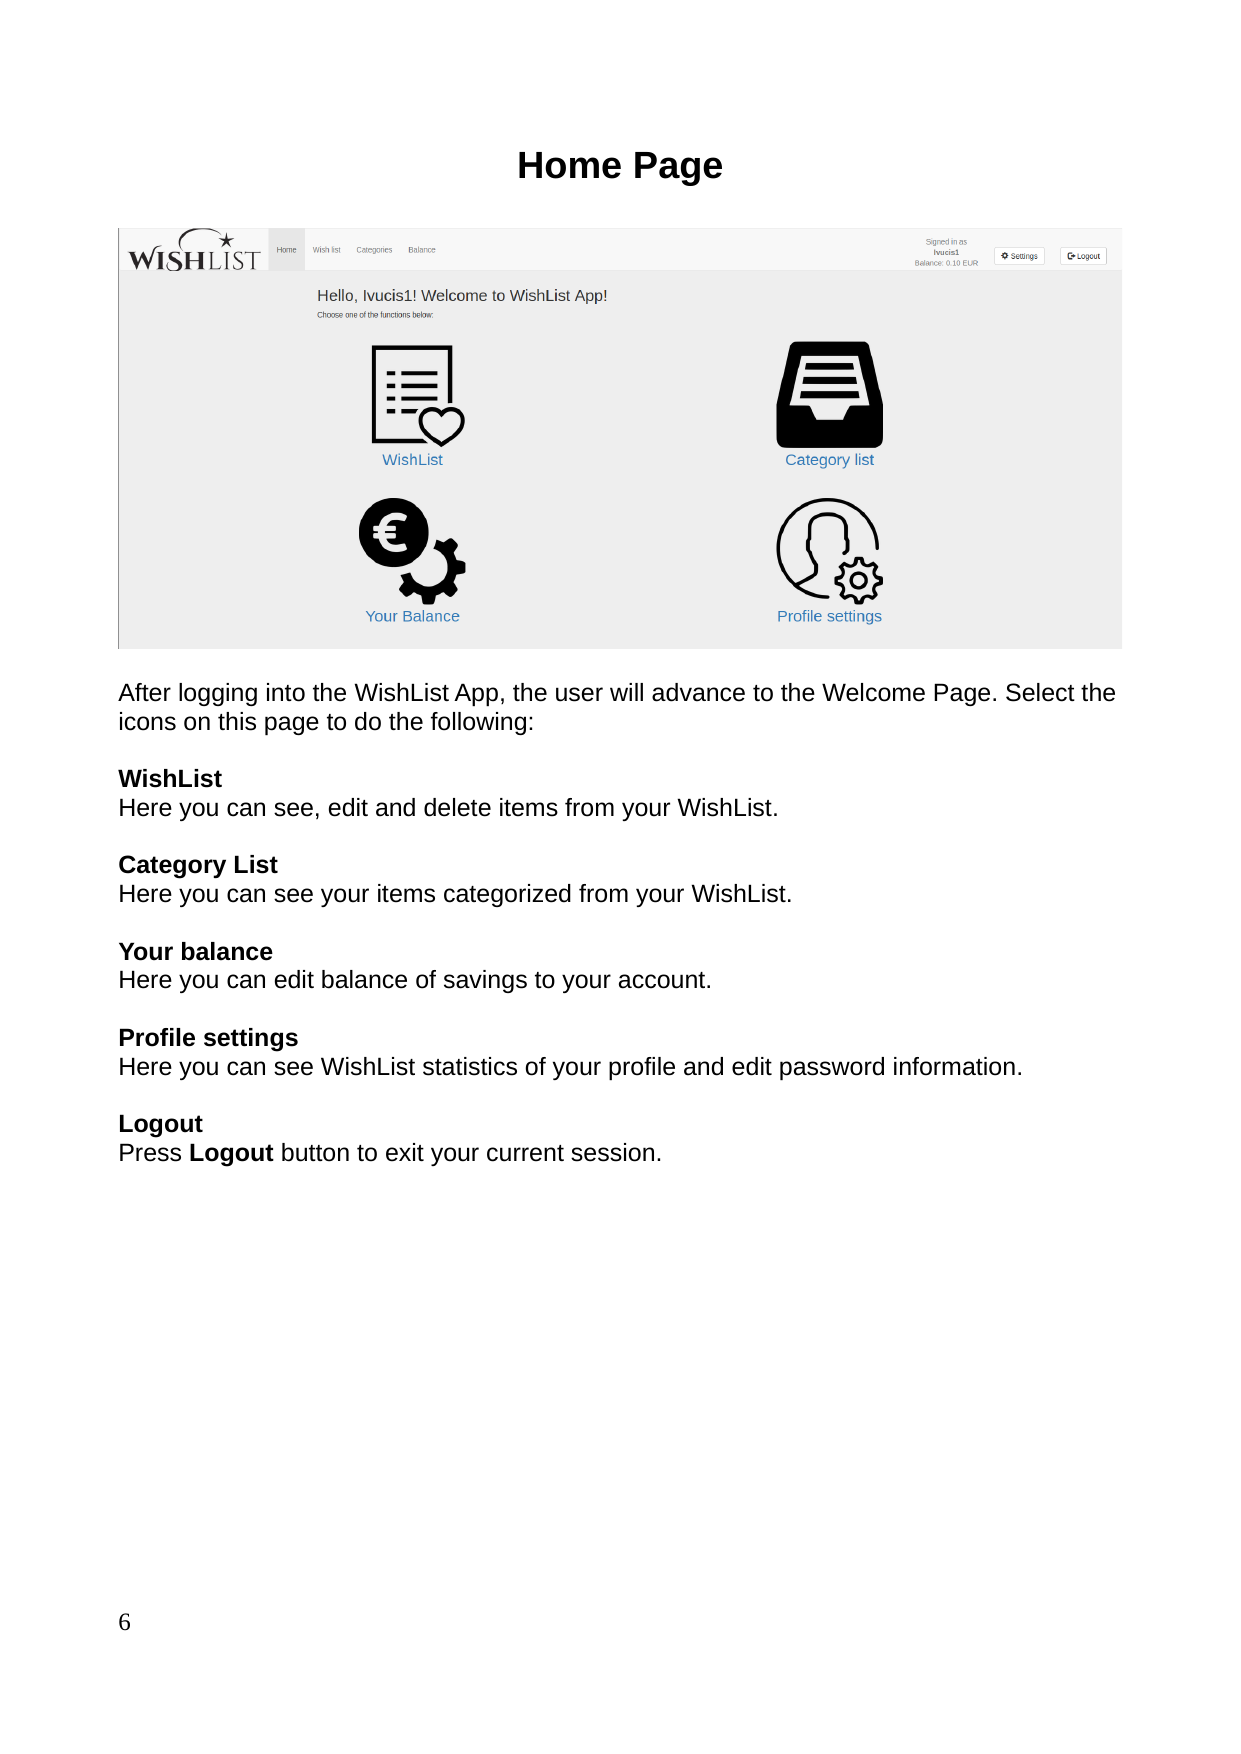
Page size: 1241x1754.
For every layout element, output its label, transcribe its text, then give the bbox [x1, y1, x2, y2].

text Your balance [118, 937, 1122, 965]
text After logging into the WishList App, the user will advance to the Welcome Page. Select the icons on this page to do the following: [118, 678, 1122, 735]
text Here you can see WishList statistics of your profile and edit password information. [118, 1052, 1122, 1080]
text Category List [118, 850, 1122, 879]
text Here you can edit balance of savings to your account. [118, 965, 1122, 994]
text Logout [118, 1109, 1122, 1138]
text Profile settings [118, 1023, 1122, 1052]
text Here you can see, edit and delete items from your WishList. [118, 793, 1122, 822]
text WishList [118, 764, 1122, 793]
picture [118, 228, 1123, 649]
subtitle Home Page [118, 143, 1122, 187]
text Press Logout button to exit your current session. [118, 1138, 1122, 1167]
text Here you can see your items categorized from your WishList. [118, 879, 1122, 908]
